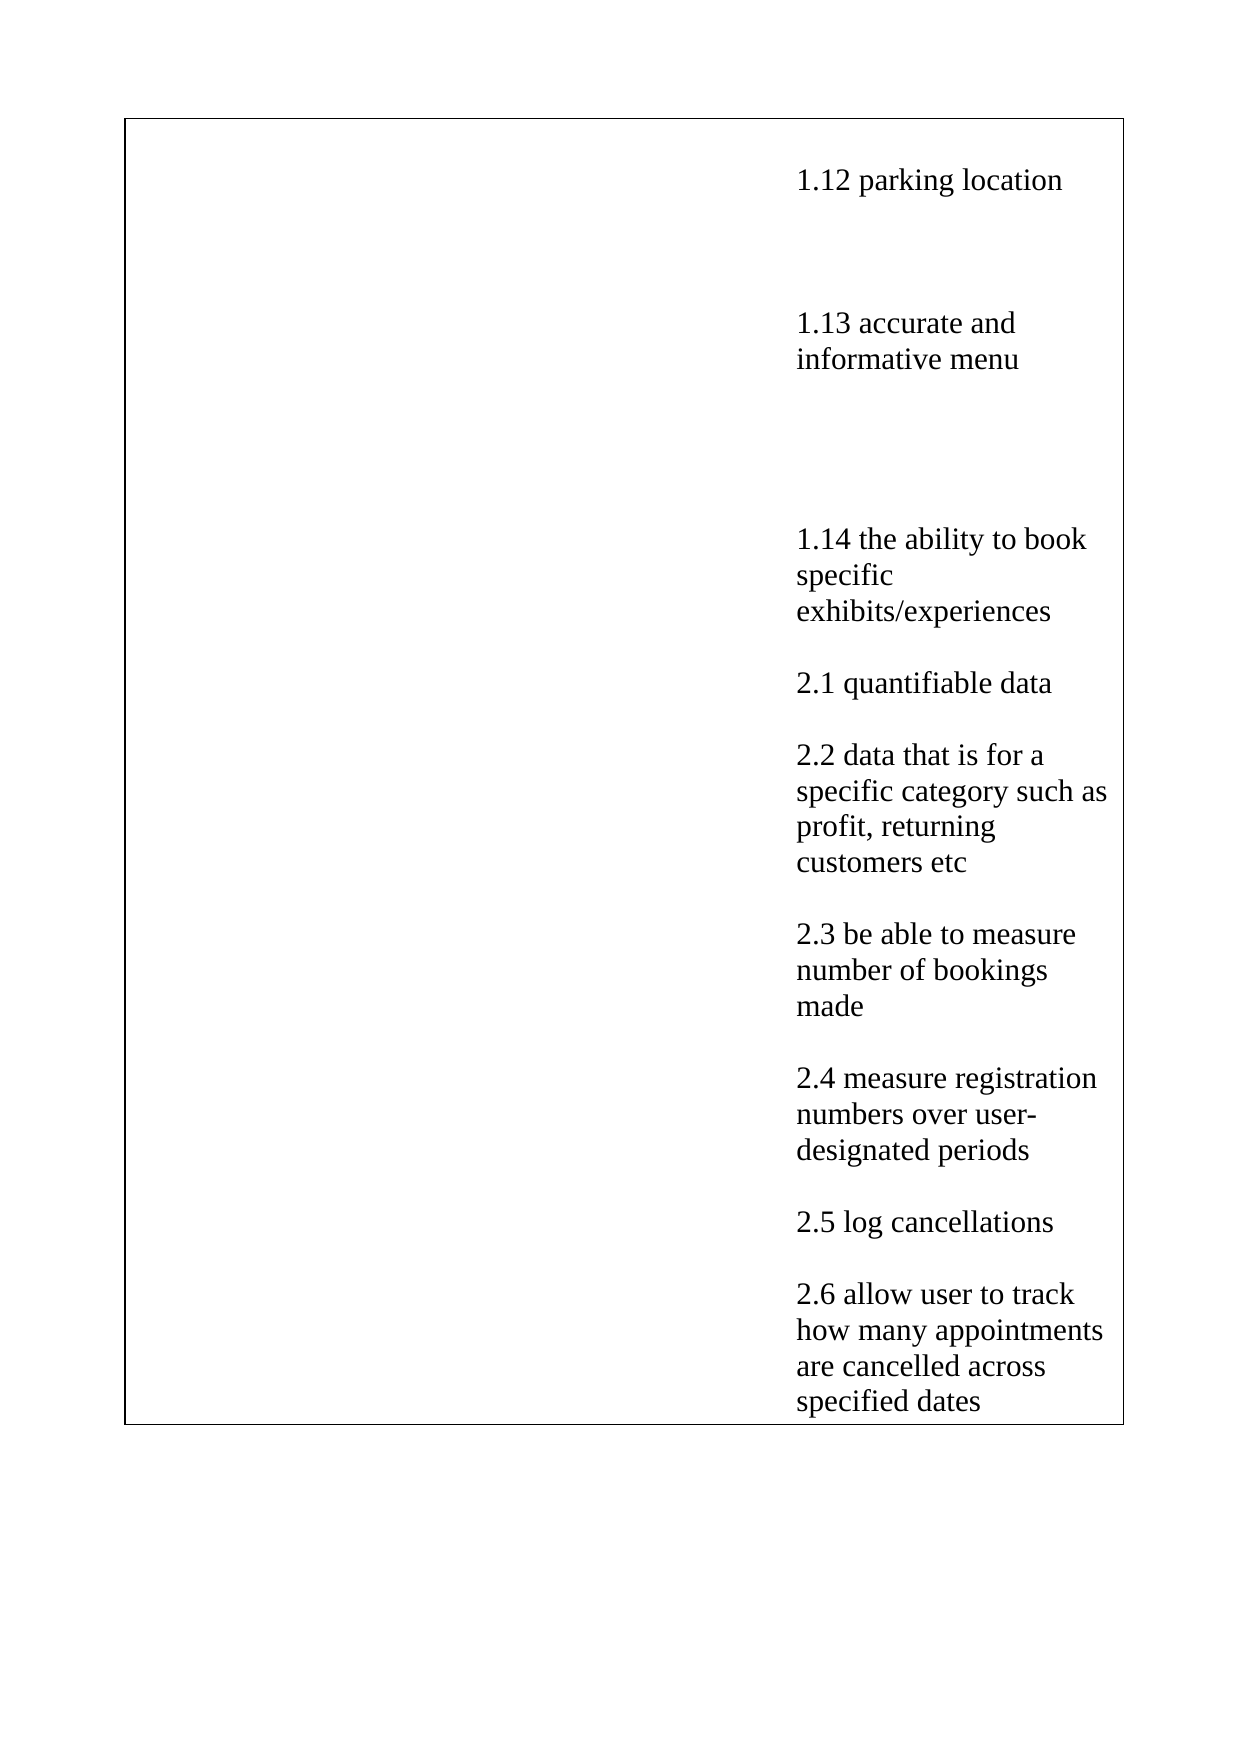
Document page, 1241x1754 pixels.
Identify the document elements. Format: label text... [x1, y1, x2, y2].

table_cell [126, 119, 458, 1424]
table_cell [458, 119, 791, 1424]
table_cell 1.12 parking location 1.13 accurate and informative menu 1.14 the ability to book specific exhibits/experiences 2.1 quantifiable data 2.2 data that is for a specific category such as profit, returning customers etc 2.3 be able to measure number of bookings made 2.4 measure registration numbers over user-designated periods 2.5 log cancellations 2.6 allow user to track how many appointments are cancelled across specified dates [791, 119, 1123, 1424]
